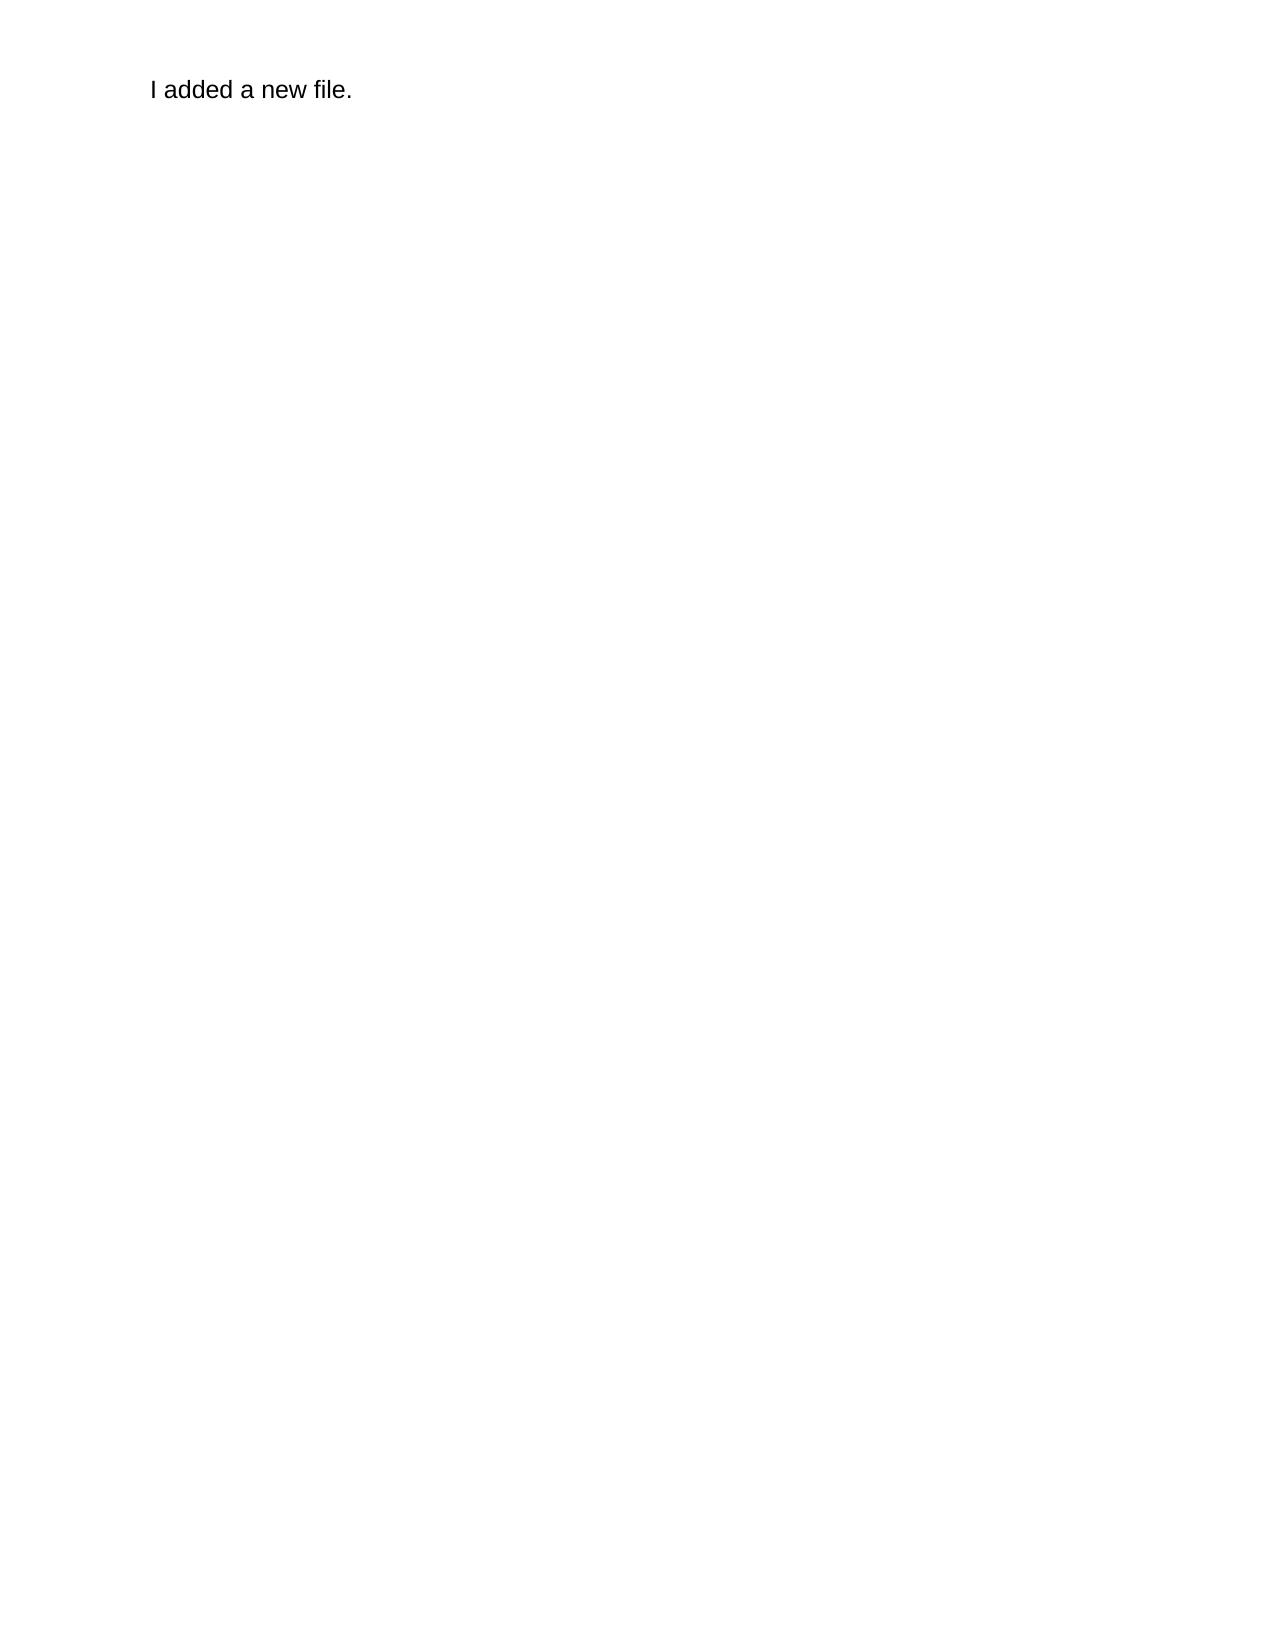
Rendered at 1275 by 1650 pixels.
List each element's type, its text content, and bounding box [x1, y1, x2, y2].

text I added a new file. [150, 75, 1125, 104]
